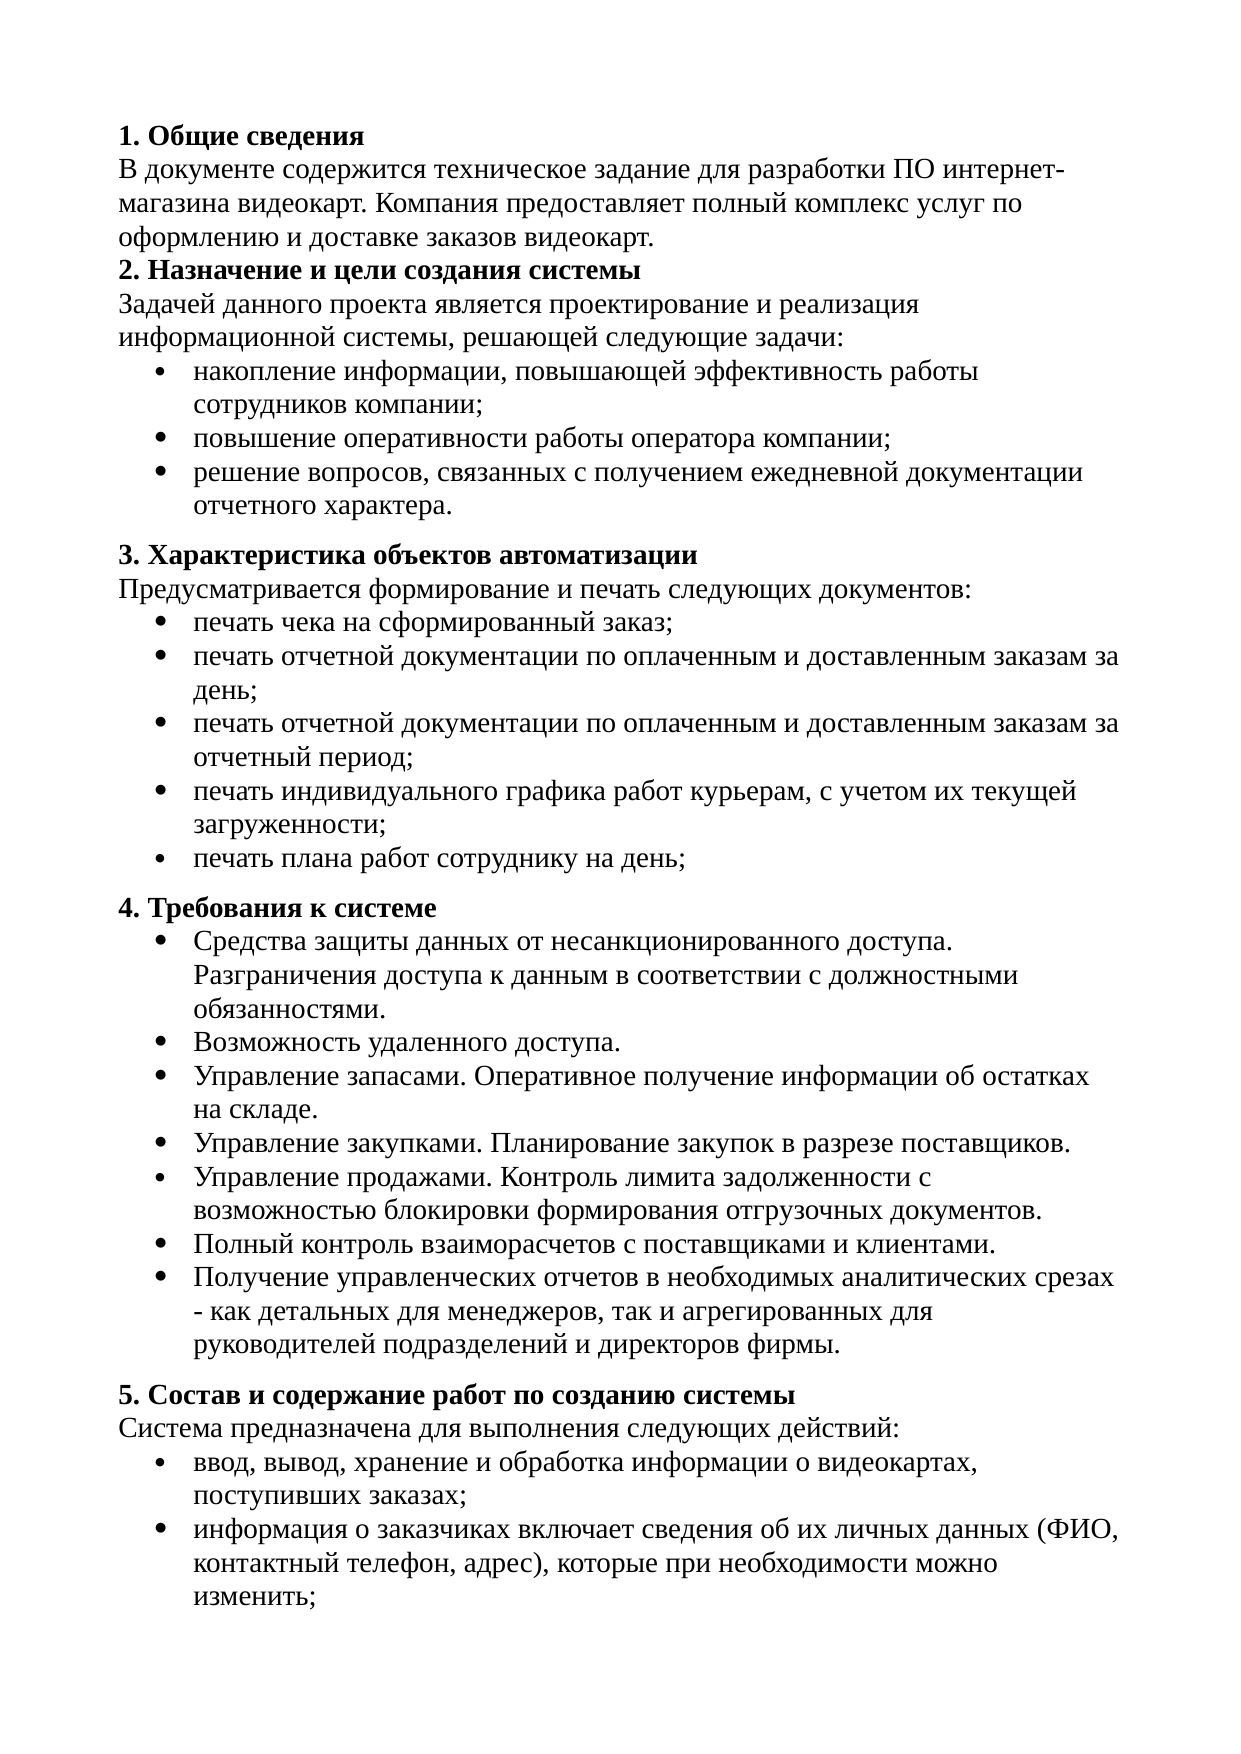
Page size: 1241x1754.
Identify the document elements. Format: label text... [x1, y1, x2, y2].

text 1. Общие сведения [118, 118, 1122, 152]
text 5. Состав и содержание работ по созданию системы [118, 1377, 1122, 1410]
list Управление запасами. Оперативное получение информации об остатках на складе. [156, 1058, 1122, 1125]
list печать чека на сформированный заказ; [156, 604, 1122, 638]
text Предусматривается формирование и печать следующих документов: [118, 571, 1122, 604]
list печать плана работ сотруднику на день; [156, 840, 1122, 873]
list печать отчетной документации по оплаченным и доставленным заказам за отчетный период; [156, 705, 1122, 773]
text Система предназначена для выполнения следующих действий: [118, 1410, 1122, 1444]
list печать индивидуального графика работ курьерам, с учетом их текущей загруженности; [156, 773, 1122, 840]
list Управление продажами. Контроль лимита задолженности с возможностью блокировки формирования отгрузочных документов. [156, 1159, 1122, 1226]
list Управление закупками. Планирование закупок в разрезе поставщиков. [156, 1125, 1122, 1159]
list Полный контроль взаиморасчетов с поставщиками и клиентами. [156, 1226, 1122, 1259]
list печать отчетной документации по оплаченным и доставленным заказам за день; [156, 638, 1122, 705]
list Возможность удаленного доступа. [156, 1024, 1122, 1058]
list повышение оперативности работы оператора компании; [156, 420, 1122, 454]
text Задачей данного проекта является проектирование и реализация информационной системы, решающей следующие задачи: [118, 286, 1122, 353]
text 4. Требования к системе [118, 890, 1122, 923]
text 2. Назначение и цели создания системы [118, 252, 1122, 286]
list информация о заказчиках включает сведения об их личных данных (ФИО, контактный телефон, адрес), которые при необходимости можно изменить; [156, 1511, 1122, 1612]
list ввод, вывод, хранение и обработка информации о видеокартах, поступивших заказах; [156, 1444, 1122, 1511]
text 3. Характеристика объектов автоматизации [118, 537, 1122, 571]
list Средства защиты данных от несанкционированного доступа. Разграничения доступа к данным в соответствии с должностными обязанностями. [156, 923, 1122, 1024]
list накопление информации, повышающей эффективность работы сотрудников компании; [156, 353, 1122, 420]
list Получение управленческих отчетов в необходимых аналитических срезах - как детальных для менеджеров, так и агрегированных для руководителей подразделений и директоров фирмы. [156, 1259, 1122, 1360]
text В документе содержится техническое задание для разработки ПО интернет-магазина видеокарт. Компания предоставляет полный комплекс услуг по оформлению и доставке заказов видеокарт. [118, 152, 1122, 252]
list решение вопросов, связанных с получением ежедневной документации отчетного характера. [156, 454, 1122, 521]
